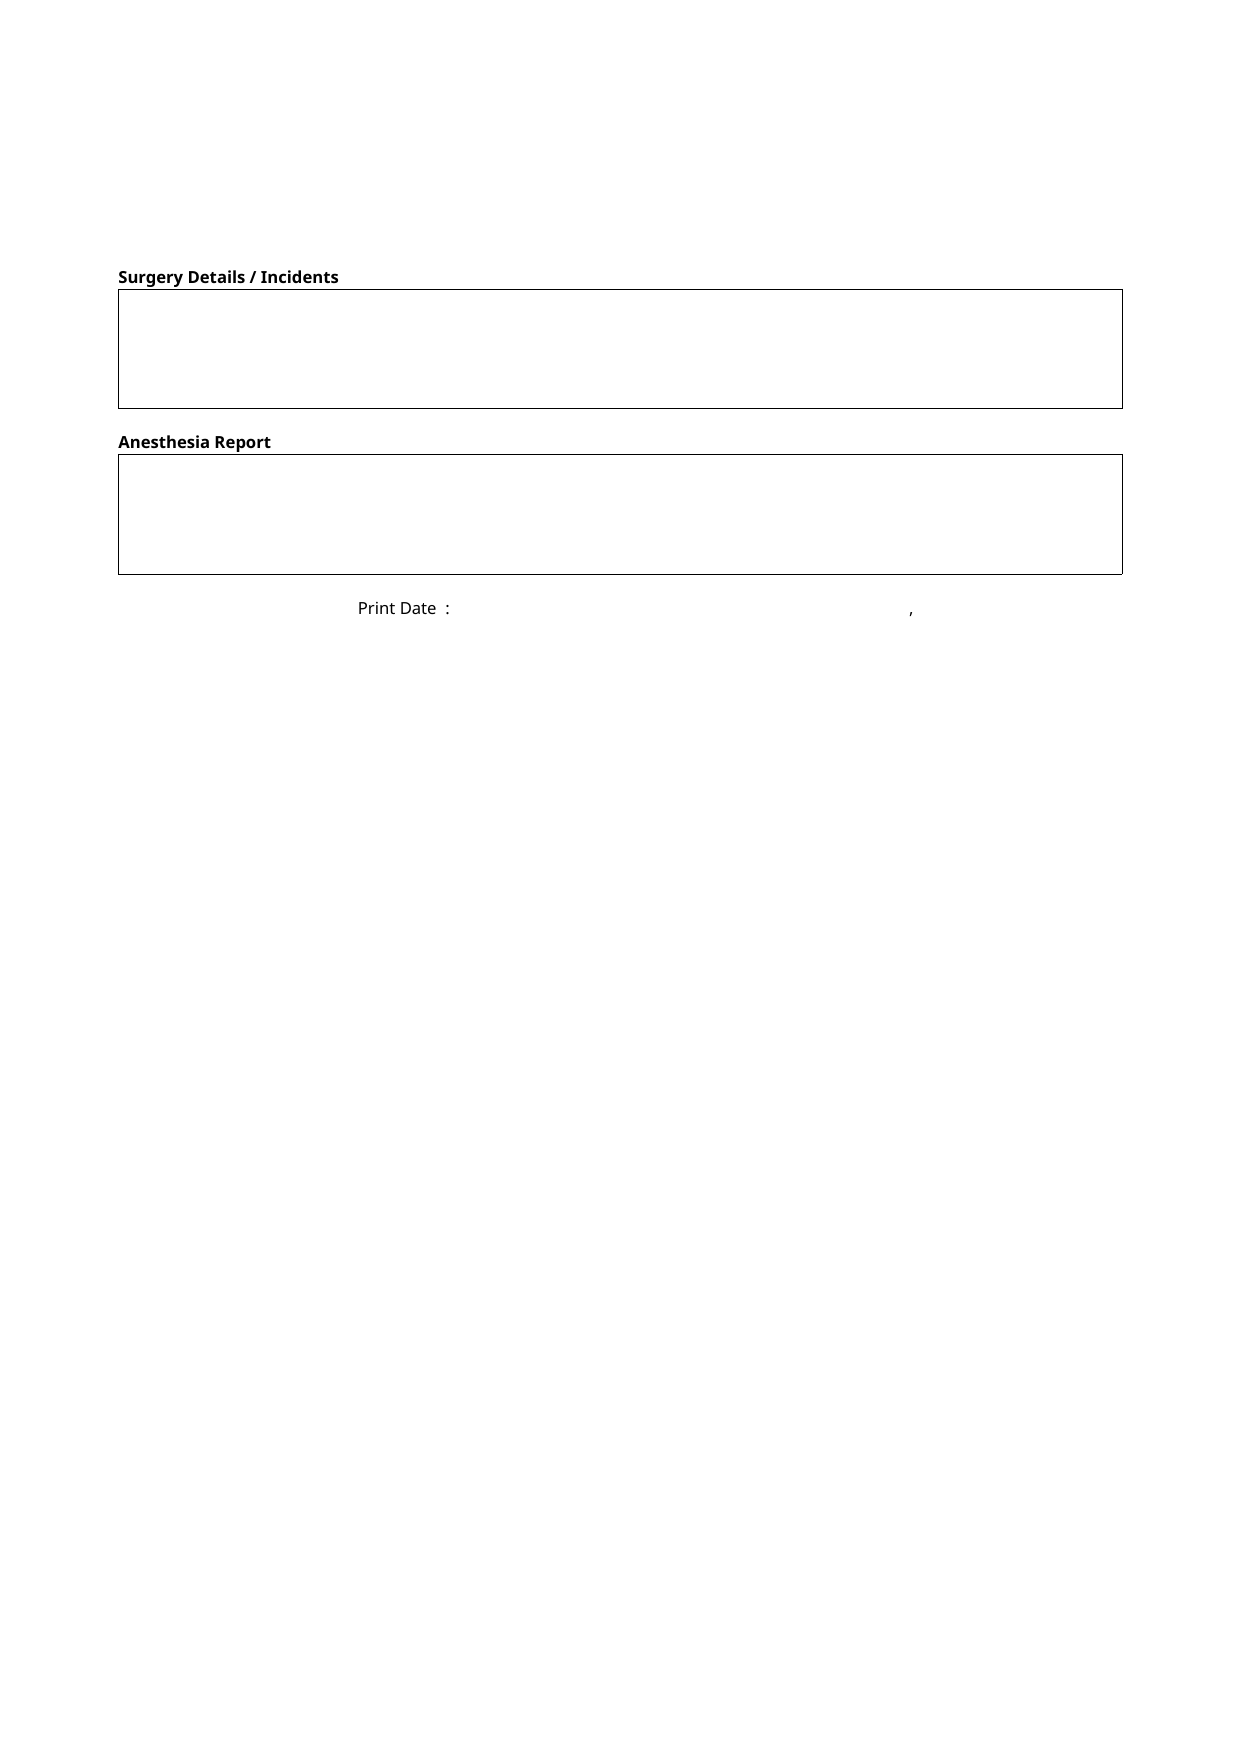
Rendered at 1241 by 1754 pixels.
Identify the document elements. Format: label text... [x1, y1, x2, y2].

table_header <for each="line in unicode(surgery.anesthesia_report).split('\n')"> <line> </for> [119, 455, 1122, 573]
text Print Date : <formatLang(time.strftime('%Y-%m-%d'), user.language, date=True)>, <time.strftime('%H:%M:%S')> [118, 596, 1122, 619]
text Anesthesia Report [118, 431, 1122, 454]
text <for each="procedure in surgery.procedures"> [118, 118, 1122, 147]
table_header <procedure.procedure.name> [118, 147, 277, 215]
text Surgery Details / Incidents [118, 266, 1122, 289]
table_header <for each="line in unicode(surgery.extra_info).split('\n')"> <line> </for> [119, 290, 1122, 408]
table_header <procedure.notes> [820, 147, 1122, 215]
text </for> [118, 215, 1122, 243]
text </for> [118, 619, 1122, 647]
table_header <procedure.procedure.description> [277, 147, 820, 215]
